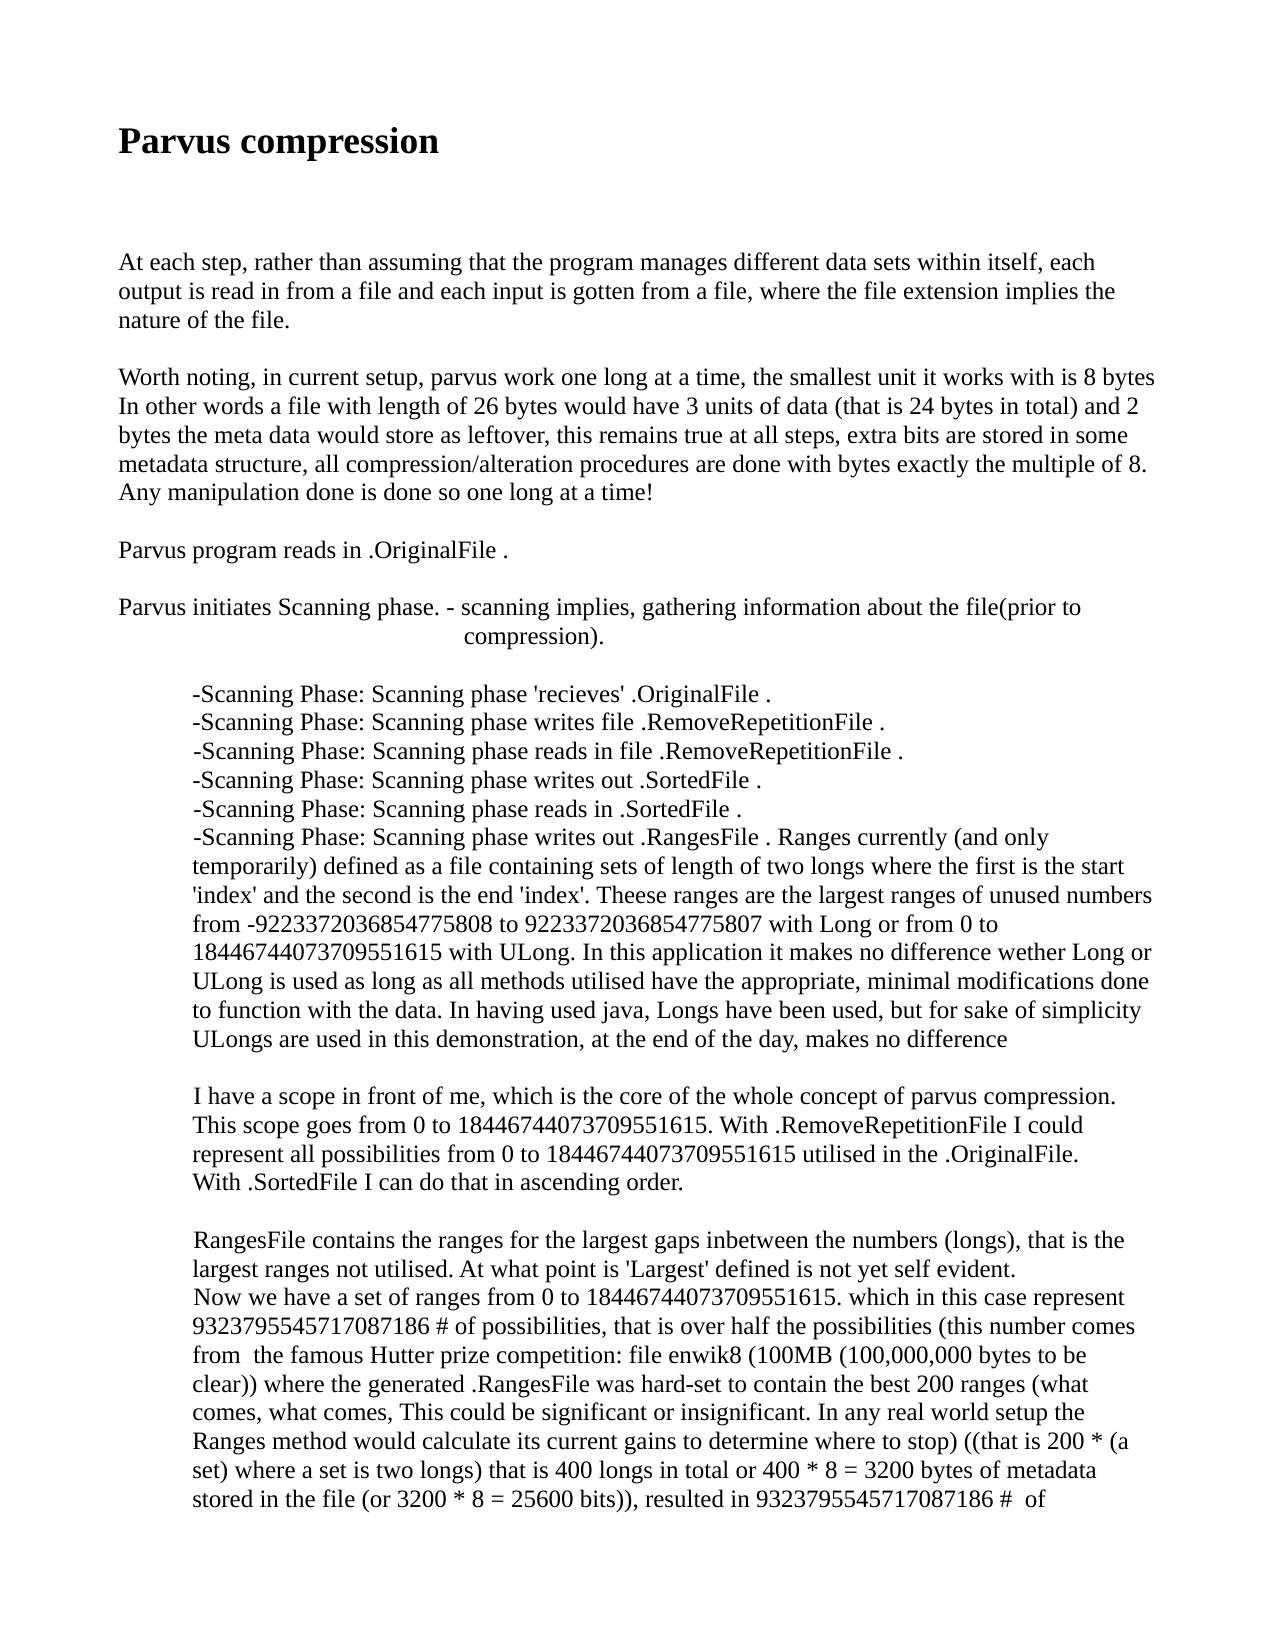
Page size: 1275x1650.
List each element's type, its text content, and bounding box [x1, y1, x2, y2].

text Parvus compression [118, 118, 1157, 161]
text I have a scope in front of me, which is the core of the whole concept of parvus compression. This scope goes from 0 to 18446744073709551615. With .RemoveRepetitionFile I could represent all possibilities from 0 to 18446744073709551615 utilised in the .OriginalFile. With .SortedFile I can do that in ascending order. [118, 1081, 1157, 1196]
text -Scanning Phase: Scanning phase reads in .SortedFile . [118, 794, 1157, 822]
text Worth noting, in current setup, parvus work one long at a time, the smallest unit it works with is 8 bytes [118, 362, 1157, 391]
text Parvus initiates Scanning phase. - scanning implies, gathering information about the file(prior to compression). [118, 592, 1157, 650]
text -Scanning Phase: Scanning phase writes out .SortedFile . [118, 765, 1157, 794]
text -Scanning Phase: Scanning phase reads in file .RemoveRepetitionFile . [118, 736, 1157, 765]
text -Scanning Phase: Scanning phase 'recieves' .OriginalFile . [118, 679, 1157, 707]
text In other words a file with length of 26 bytes would have 3 units of data (that is 24 bytes in total) and 2 bytes the meta data would store as leftover, this remains true at all steps, extra bits are stored in some metadata structure, all compression/alteration procedures are done with bytes exactly the multiple of 8. Any manipulation done is done so one long at a time! [118, 391, 1157, 506]
text -Scanning Phase: Scanning phase writes file .RemoveRepetitionFile . [118, 707, 1157, 736]
text Now we have a set of ranges from 0 to 18446744073709551615. which in this case represent 9323795545717087186 # of possibilities, that is over half the possibilities (this number comes from the famous Hutter prize competition: file enwik8 (100MB (100,000,000 bytes to be clear)) where the generated .RangesFile was hard-set to contain the best 200 ranges (what comes, what comes, This could be significant or insignificant. In any real world setup the Ranges method would calculate its current gains to determine where to stop) ((that is 200 * (a set) where a set is two longs) that is 400 longs in total or 400 * 8 = 3200 bytes of metadata stored in the file (or 3200 * 8 = 25600 bits)), resulted in 9323795545717087186 # of [118, 1282, 1157, 1512]
text -Scanning Phase: Scanning phase writes out .RangesFile . Ranges currently (and only temporarily) defined as a file containing sets of length of two longs where the first is the start 'index' and the second is the end 'index'. Theese ranges are the largest ranges of unused numbers from -9223372036854775808 to 9223372036854775807 with Long or from 0 to 18446744073709551615 with ULong. In this application it makes no difference wether Long or ULong is used as long as all methods utilised have the appropriate, minimal modifications done to function with the data. In having used java, Longs have been used, but for sake of simplicity ULongs are used in this demonstration, at the end of the day, makes no difference [118, 822, 1157, 1052]
text Parvus program reads in .OriginalFile . [118, 535, 1157, 564]
text RangesFile contains the ranges for the largest gaps inbetween the numbers (longs), that is the largest ranges not utilised. At what point is 'Largest' defined is not yet self evident. [118, 1225, 1157, 1282]
text At each step, rather than assuming that the program manages different data sets within itself, each output is read in from a file and each input is gotten from a file, where the file extension implies the nature of the file. [118, 247, 1157, 334]
